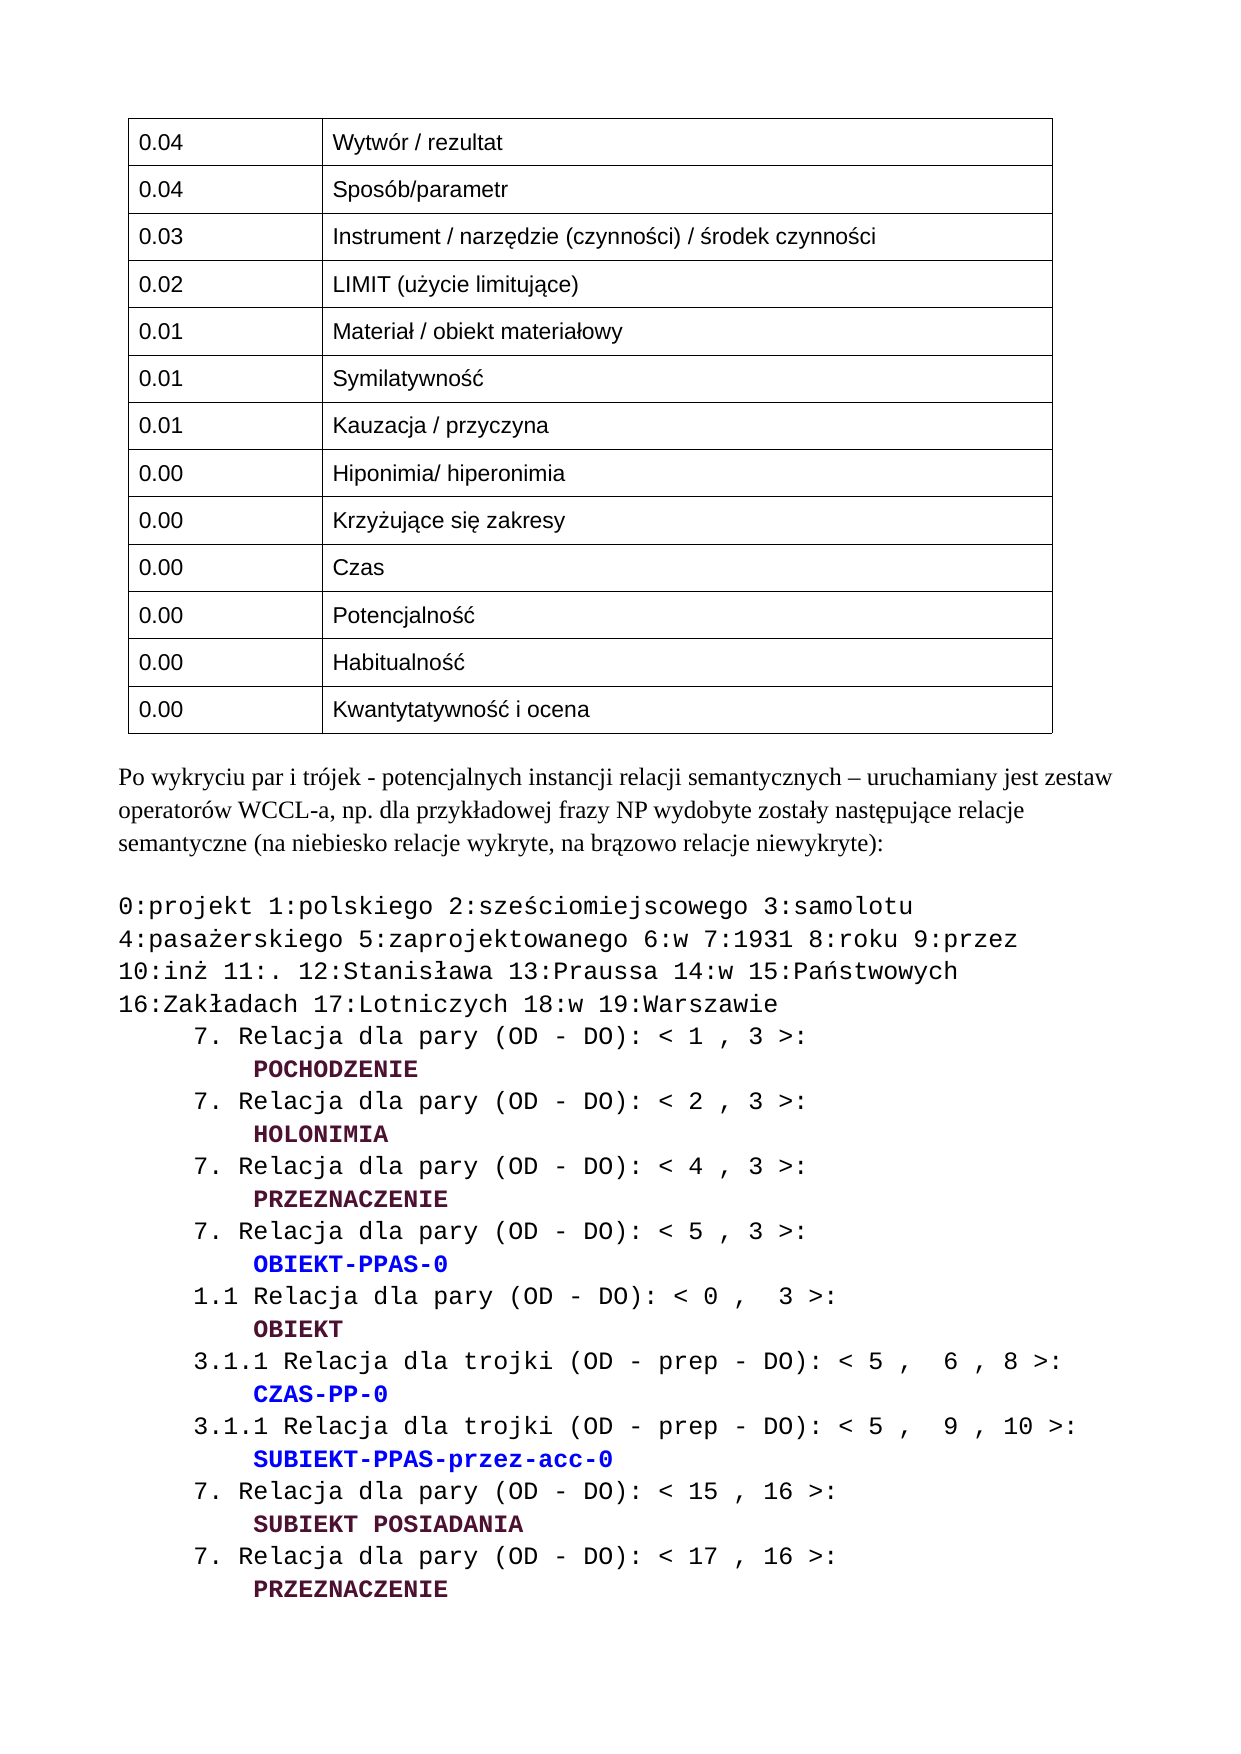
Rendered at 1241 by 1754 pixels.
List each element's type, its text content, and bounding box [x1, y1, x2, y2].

text CZAS-PP-0 [193, 1381, 1122, 1410]
text 7. Relacja dla pary (OD - DO): < 15 , 16 >: [193, 1479, 1122, 1507]
table_cell Potencjalność [323, 592, 1052, 638]
table_cell Hiponimia/ hiperonimia [323, 450, 1052, 496]
table_cell 0.02 [129, 261, 322, 307]
table_cell Kwantytatywność i ocena [323, 687, 1052, 733]
text 7. Relacja dla pary (OD - DO): < 4 , 3 >: [193, 1154, 1122, 1182]
text 0:projekt 1:polskiego 2:sześciomiejscowego 3:samolotu 4:pasażerskiego 5:zaprojektowanego 6:w 7:1931 8:roku 9:przez 10:inż 11:. 12:Stanisława 13:Praussa 14:w 15:Państwowych 16:Zakładach 17:Lotniczych 18:w 19:Warszawie [118, 894, 1122, 1020]
table_cell Kauzacja / przyczyna [323, 403, 1052, 449]
table_cell 0.00 [129, 639, 322, 686]
text OBIEKT [193, 1316, 1122, 1345]
table_cell Habitualność [323, 639, 1052, 686]
table_cell Czas [323, 545, 1052, 591]
table_cell LIMIT (użycie limitujące) [323, 261, 1052, 307]
text 7. Relacja dla pary (OD - DO): < 5 , 3 >: [193, 1219, 1122, 1247]
table_cell Krzyżujące się zakresy [323, 497, 1052, 544]
table_cell 0.03 [129, 214, 322, 260]
table_cell 0.00 [129, 592, 322, 638]
text 3.1.1 Relacja dla trojki (OD - prep - DO): < 5 , 6 , 8 >: [193, 1349, 1122, 1377]
text SUBIEKT POSIADANIA [193, 1511, 1122, 1540]
table_cell 0.01 [129, 308, 322, 354]
table_cell Materiał / obiekt materiałowy [323, 308, 1052, 354]
text 3.1.1 Relacja dla trojki (OD - prep - DO): < 5 , 9 , 10 >: [193, 1414, 1122, 1442]
text 7. Relacja dla pary (OD - DO): < 2 , 3 >: [193, 1089, 1122, 1117]
table_cell Symilatywność [323, 356, 1052, 402]
table_cell 0.04 [129, 119, 322, 165]
text 1.1 Relacja dla pary (OD - DO): < 0 , 3 >: [193, 1284, 1122, 1312]
text PRZEZNACZENIE [193, 1186, 1122, 1215]
text 7. Relacja dla pary (OD - DO): < 17 , 16 >: [193, 1544, 1122, 1572]
table_cell 0.00 [129, 687, 322, 733]
table_cell Wytwór / rezultat [323, 119, 1052, 165]
text SUBIEKT-PPAS-przez-acc-0 [193, 1446, 1122, 1475]
table_cell 0.00 [129, 450, 322, 496]
table_cell 0.00 [129, 545, 322, 591]
text HOLONIMIA [193, 1121, 1122, 1150]
table_cell 0.01 [129, 356, 322, 402]
table_cell 0.00 [129, 497, 322, 544]
text 7. Relacja dla pary (OD - DO): < 1 , 3 >: [193, 1024, 1122, 1052]
table_cell 0.01 [129, 403, 322, 449]
table_cell Sposób/parametr [323, 166, 1052, 213]
text POCHODZENIE [193, 1056, 1122, 1085]
text Po wykryciu par i trójek - potencjalnych instancji relacji semantycznych – uruchamiany jest zestaw operatorów WCCL-a, np. dla przykładowej frazy NP wydobyte zostały następujące relacje semantyczne (na niebiesko relacje wykryte, na brązowo relacje niewykryte): [118, 762, 1122, 857]
table_cell 0.04 [129, 166, 322, 213]
text PRZEZNACZENIE [193, 1576, 1122, 1605]
table_cell Instrument / narzędzie (czynności) / środek czynności [323, 214, 1052, 260]
text OBIEKT-PPAS-0 [193, 1251, 1122, 1280]
